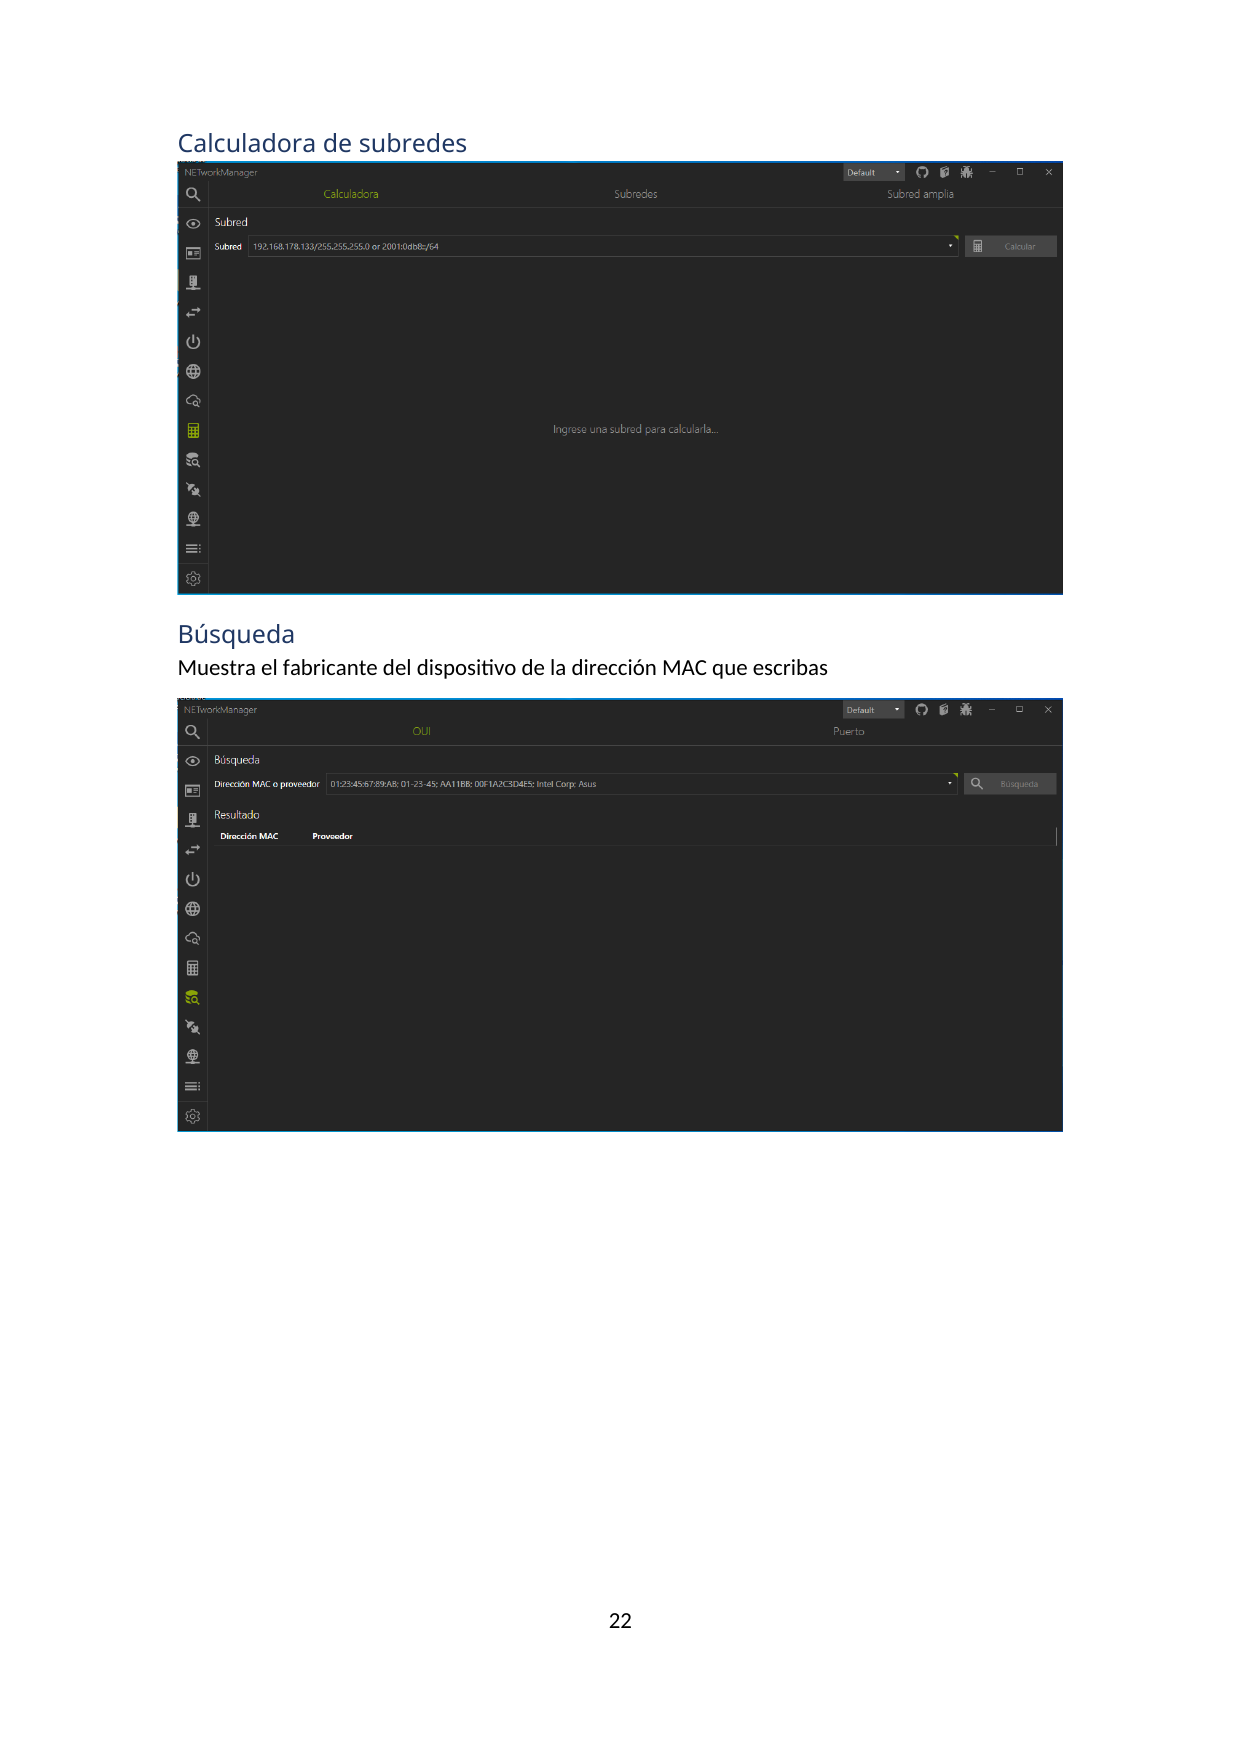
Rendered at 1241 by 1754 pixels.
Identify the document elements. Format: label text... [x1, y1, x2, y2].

subtitle Búsqueda [177, 617, 1063, 651]
subtitle Calculadora de subredes [177, 125, 1063, 159]
text Muestra el fabricante del dispositivo de la dirección MAC que escribas [177, 653, 1063, 681]
